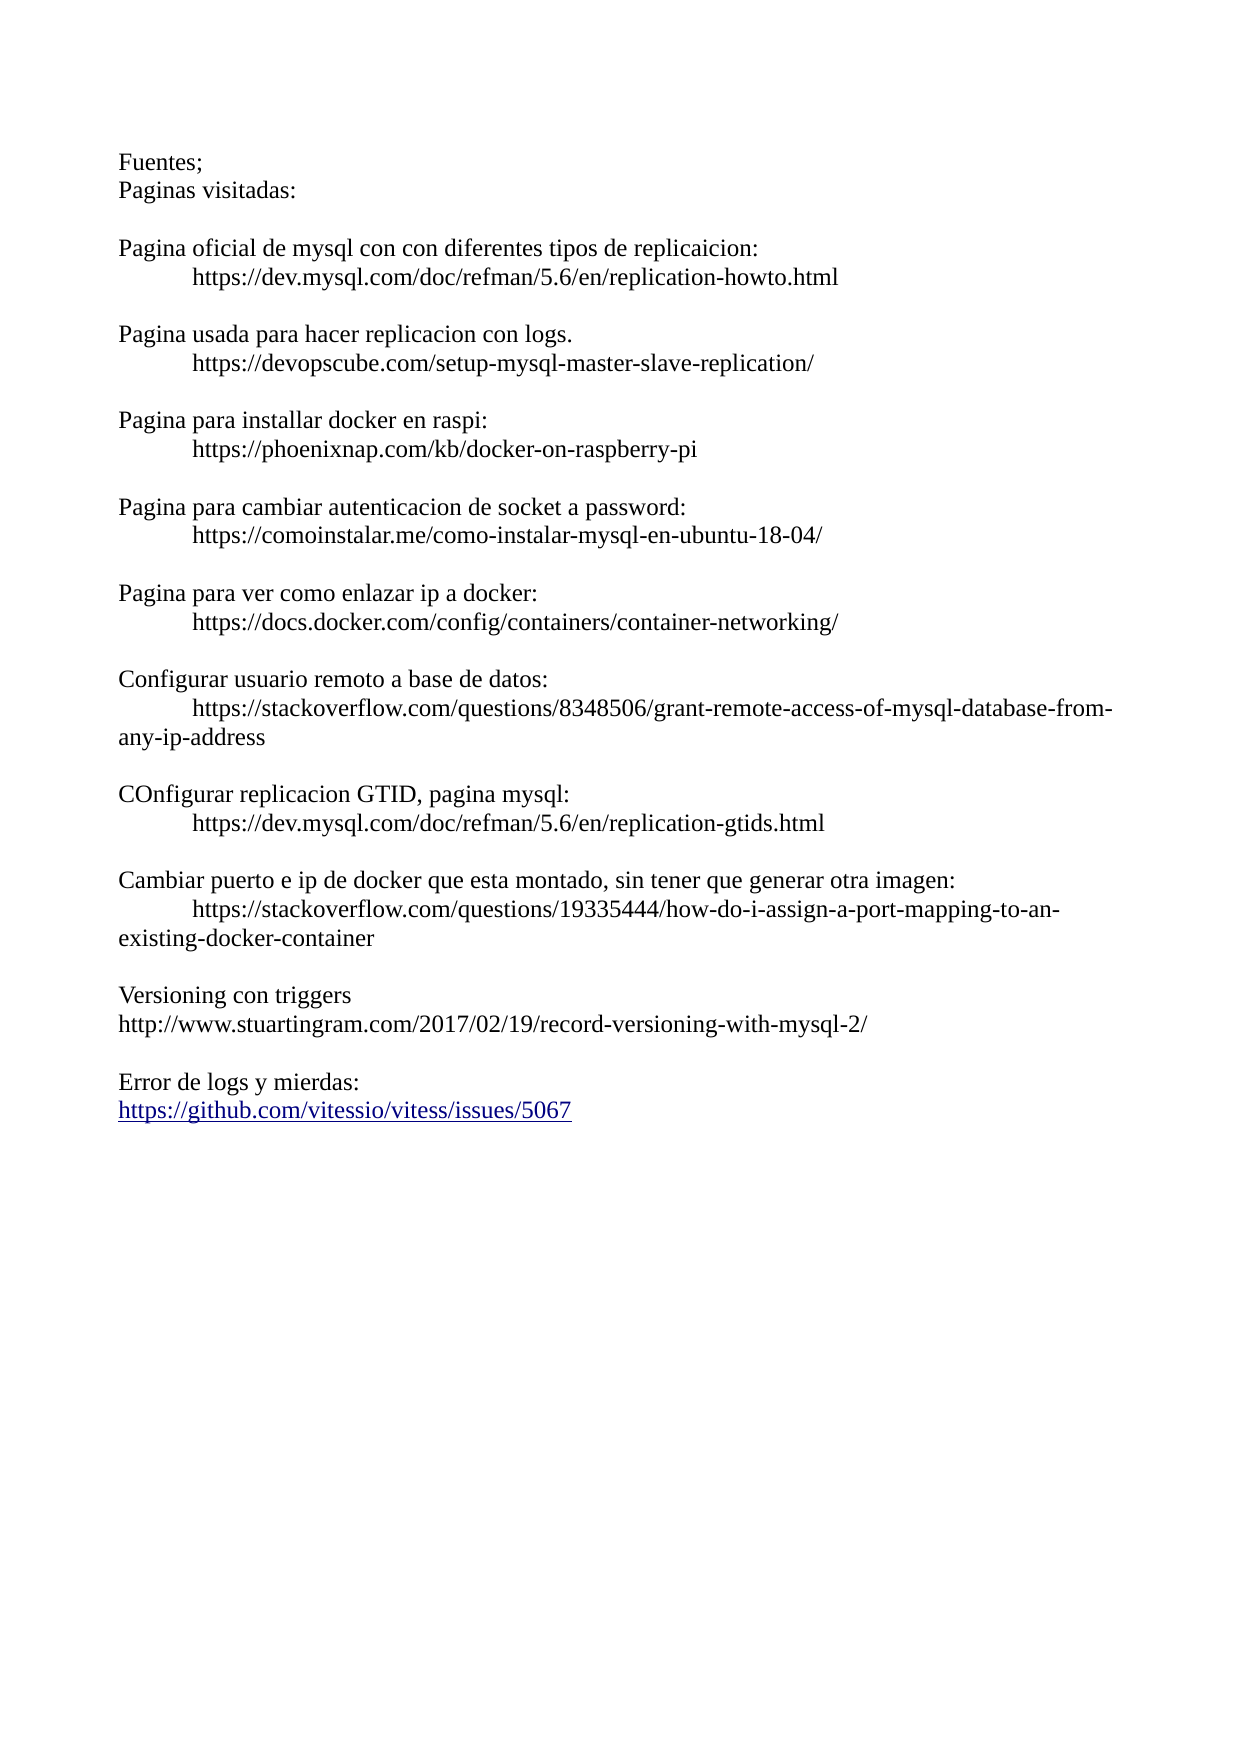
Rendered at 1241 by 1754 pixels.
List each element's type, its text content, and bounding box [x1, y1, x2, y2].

text Configurar usuario remoto a base de datos: [118, 664, 1122, 693]
text Pagina oficial de mysql con con diferentes tipos de replicaicion: [118, 233, 1122, 262]
text https://devopscube.com/setup-mysql-master-slave-replication/ [118, 348, 1122, 377]
text https://stackoverflow.com/questions/19335444/how-do-i-assign-a-port-mapping-to-an-existing-docker-container [118, 894, 1122, 952]
text Pagina para installar docker en raspi: [118, 406, 1122, 434]
text Fuentes; [118, 147, 1122, 176]
text https://comoinstalar.me/como-instalar-mysql-en-ubuntu-18-04/ [118, 521, 1122, 549]
text Cambiar puerto e ip de docker que esta montado, sin tener que generar otra imagen: [118, 866, 1122, 894]
text https://dev.mysql.com/doc/refman/5.6/en/replication-howto.html [118, 262, 1122, 291]
text http://www.stuartingram.com/2017/02/19/record-versioning-with-mysql-2/ [118, 1009, 1122, 1038]
text https://phoenixnap.com/kb/docker-on-raspberry-pi [118, 434, 1122, 463]
text Versioning con triggers [118, 981, 1122, 1009]
text Pagina usada para hacer replicacion con logs. [118, 319, 1122, 348]
text https://dev.mysql.com/doc/refman/5.6/en/replication-gtids.html [118, 808, 1122, 837]
text https://github.com/vitessio/vitess/issues/5067 [118, 1096, 1122, 1124]
text Pagina para ver como enlazar ip a docker: [118, 578, 1122, 607]
text Error de logs y mierdas: [118, 1067, 1122, 1096]
text COnfigurar replicacion GTID, pagina mysql: [118, 779, 1122, 808]
text Pagina para cambiar autenticacion de socket a password: [118, 492, 1122, 521]
text Paginas visitadas: [118, 176, 1122, 204]
text https://docs.docker.com/config/containers/container-networking/ [118, 607, 1122, 636]
text https://stackoverflow.com/questions/8348506/grant-remote-access-of-mysql-database-from-any-ip-address [118, 693, 1122, 751]
